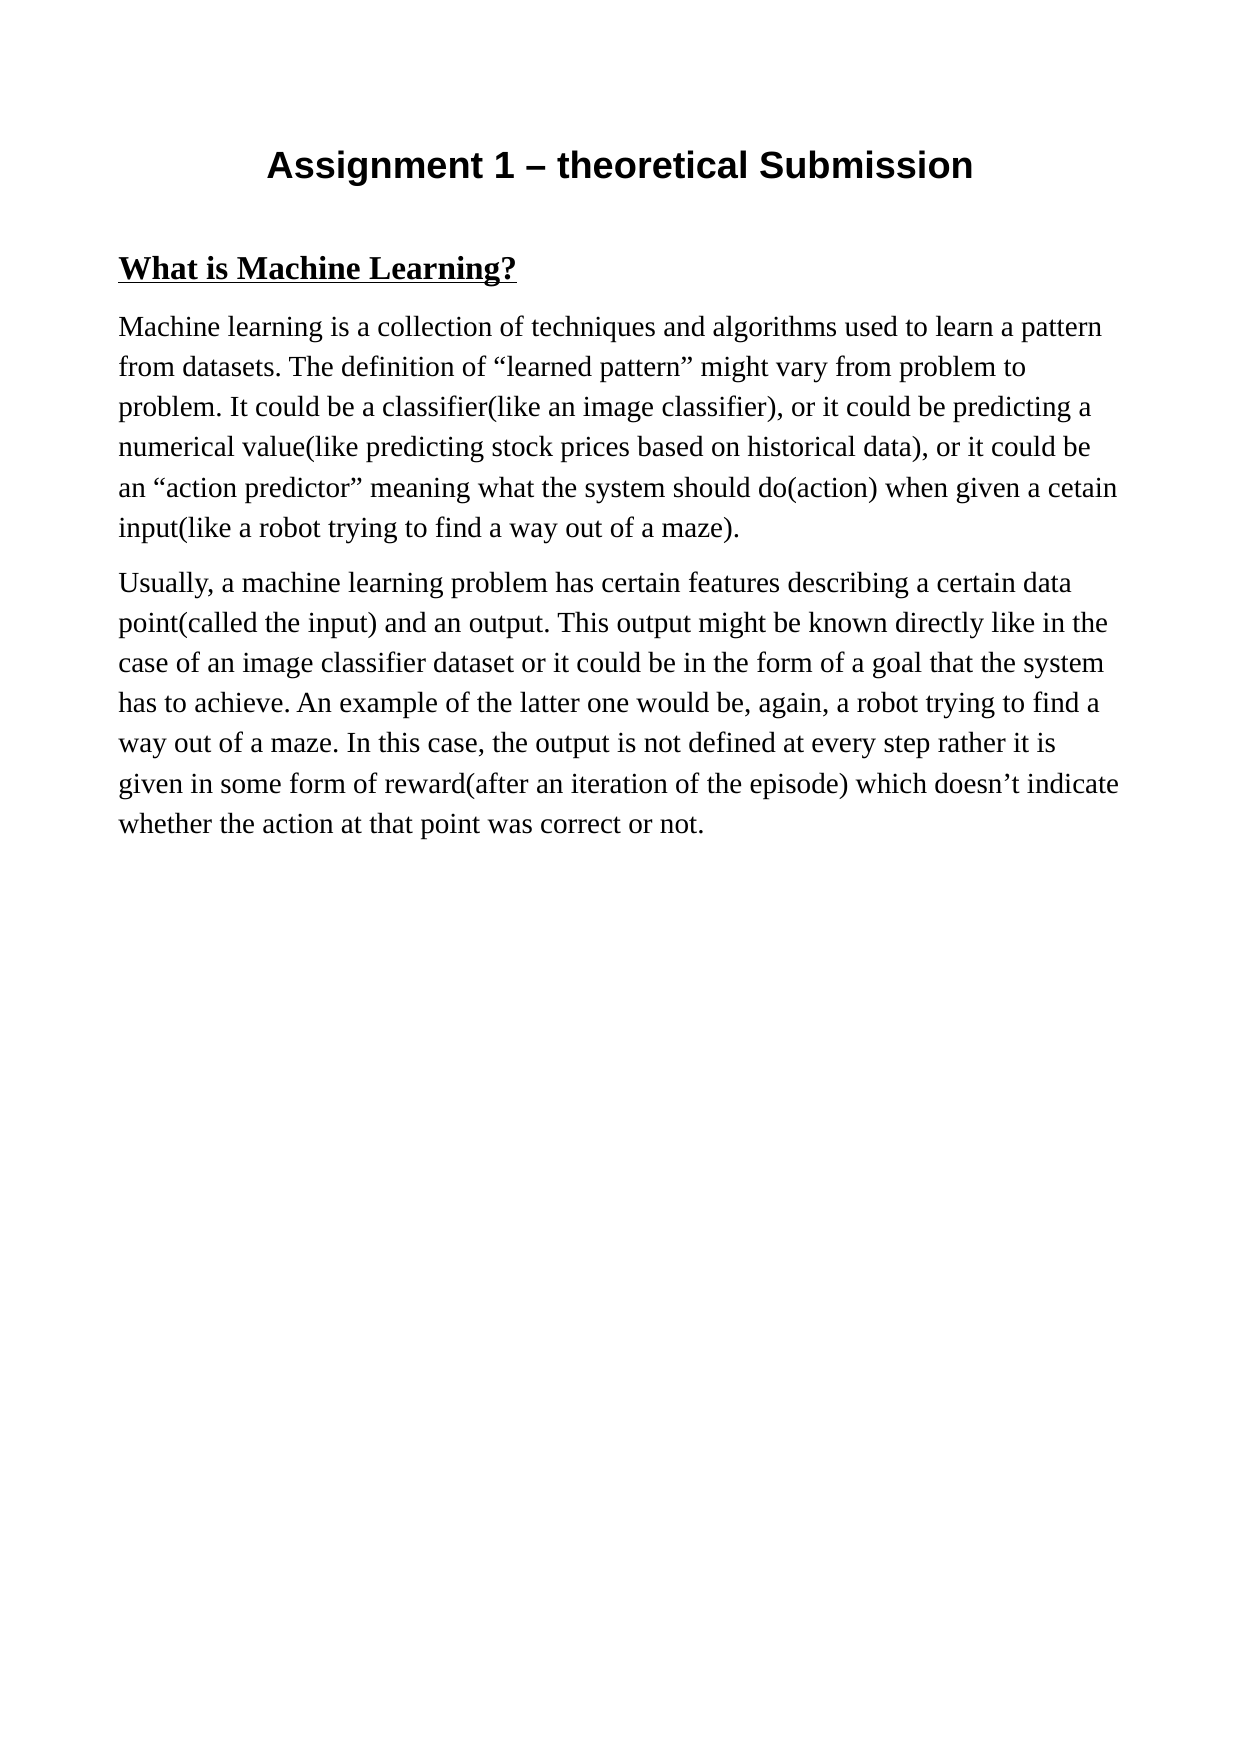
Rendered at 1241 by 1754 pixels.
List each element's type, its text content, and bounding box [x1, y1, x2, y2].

text Machine learning is a collection of techniques and algorithms used to learn a pattern from datasets. The definition of “learned pattern” might vary from problem to problem. It could be a classifier(like an image classifier), or it could be predicting a numerical value(like predicting stock prices based on historical data), or it could be an “action predictor” meaning what the system should do(action) when given a cetain input(like a robot trying to find a way out of a maze). [118, 309, 1122, 543]
text Usually, a machine learning problem has certain features describing a certain data point(called the input) and an output. This output might be known directly like in the case of an image classifier dataset or it could be in the form of a goal that the system has to achieve. An example of the latter one would be, again, a robot trying to find a way out of a maze. In this case, the output is not defined at every step rather it is given in some form of reward(after an iteration of the episode) which doesn’t indicate whether the action at that point was correct or not. [118, 565, 1122, 839]
subtitle Assignment 1 – theoretical Submission [118, 143, 1122, 187]
text What is Machine Learning? [118, 248, 1122, 287]
